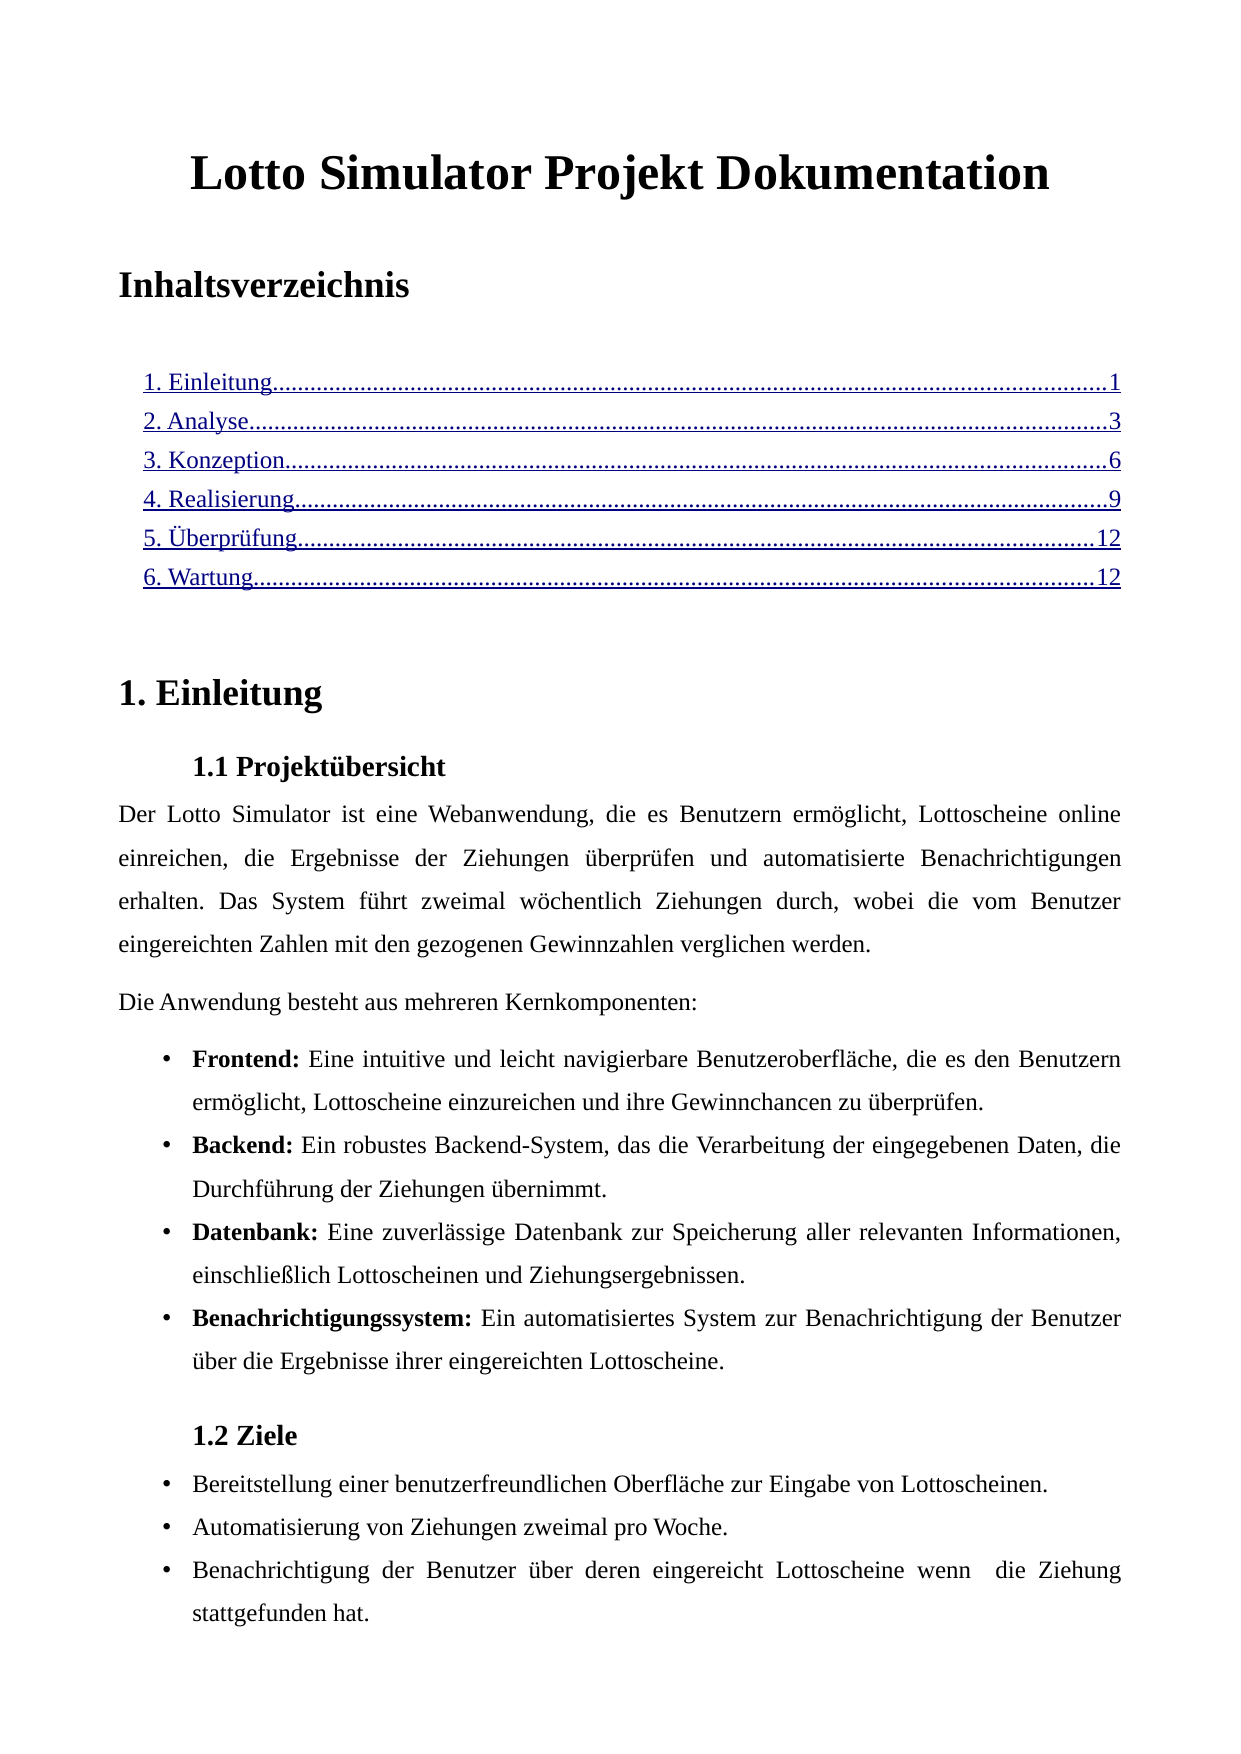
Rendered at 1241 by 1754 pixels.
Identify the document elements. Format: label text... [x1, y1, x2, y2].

list Datenbank: Eine zuverlässige Datenbank zur Speicherung aller relevanten Informationen, einschließlich Lottoscheinen und Ziehungsergebnissen. [162, 1217, 1122, 1289]
text 2. Analyse 3 [143, 406, 1122, 434]
text Die Anwendung besteht aus mehreren Kernkomponenten: [118, 987, 1122, 1015]
text 6. Wartung 12 [143, 562, 1122, 591]
list Bereitstellung einer benutzerfreundlichen Oberfläche zur Eingabe von Lottoscheinen. [162, 1469, 1122, 1498]
text 1. Einleitung 1 [143, 367, 1122, 395]
list Benachrichtigung der Benutzer über deren eingereicht Lottoscheine wenn die Ziehung stattgefunden hat. [162, 1555, 1122, 1627]
subtitle Inhaltsverzeichnis [118, 263, 1122, 306]
text Der Lotto Simulator ist eine Webanwendung, die es Benutzern ermöglicht, Lottoscheine online einreichen, die Ergebnisse der Ziehungen überprüfen und automatisierte Benachrichtigungen erhalten. Das System führt zweimal wöchentlich Ziehungen durch, wobei die vom Benutzer eingereichten Zahlen mit den gezogenen Gewinnzahlen verglichen werden. [118, 799, 1122, 958]
list Benachrichtigungssystem: Ein automatisiertes System zur Benachrichtigung der Benutzer über die Ergebnisse ihrer eingereichten Lottoscheine. [162, 1303, 1122, 1375]
text 3. Konzeption 6 [143, 445, 1122, 474]
subtitle 1. Einleitung [118, 670, 1122, 713]
text 4. Realisierung 9 [143, 484, 1122, 513]
text 5. Überprüfung 12 [143, 523, 1122, 552]
list Automatisierung von Ziehungen zweimal pro Woche. [162, 1512, 1122, 1541]
list Frontend: Eine intuitive und leicht navigierbare Benutzeroberfläche, die es den Benutzern ermöglicht, Lottoscheine einzureichen und ihre Gewinnchancen zu überprüfen. [162, 1044, 1122, 1116]
subtitle 1.2 Ziele [118, 1418, 1122, 1452]
subtitle 1.1 Projektübersicht [118, 749, 1122, 783]
list Backend: Ein robustes Backend-System, das die Verarbeitung der eingegebenen Daten, die Durchführung der Ziehungen übernimmt. [162, 1131, 1122, 1202]
subtitle Lotto Simulator Projekt Dokumentation [118, 143, 1122, 201]
